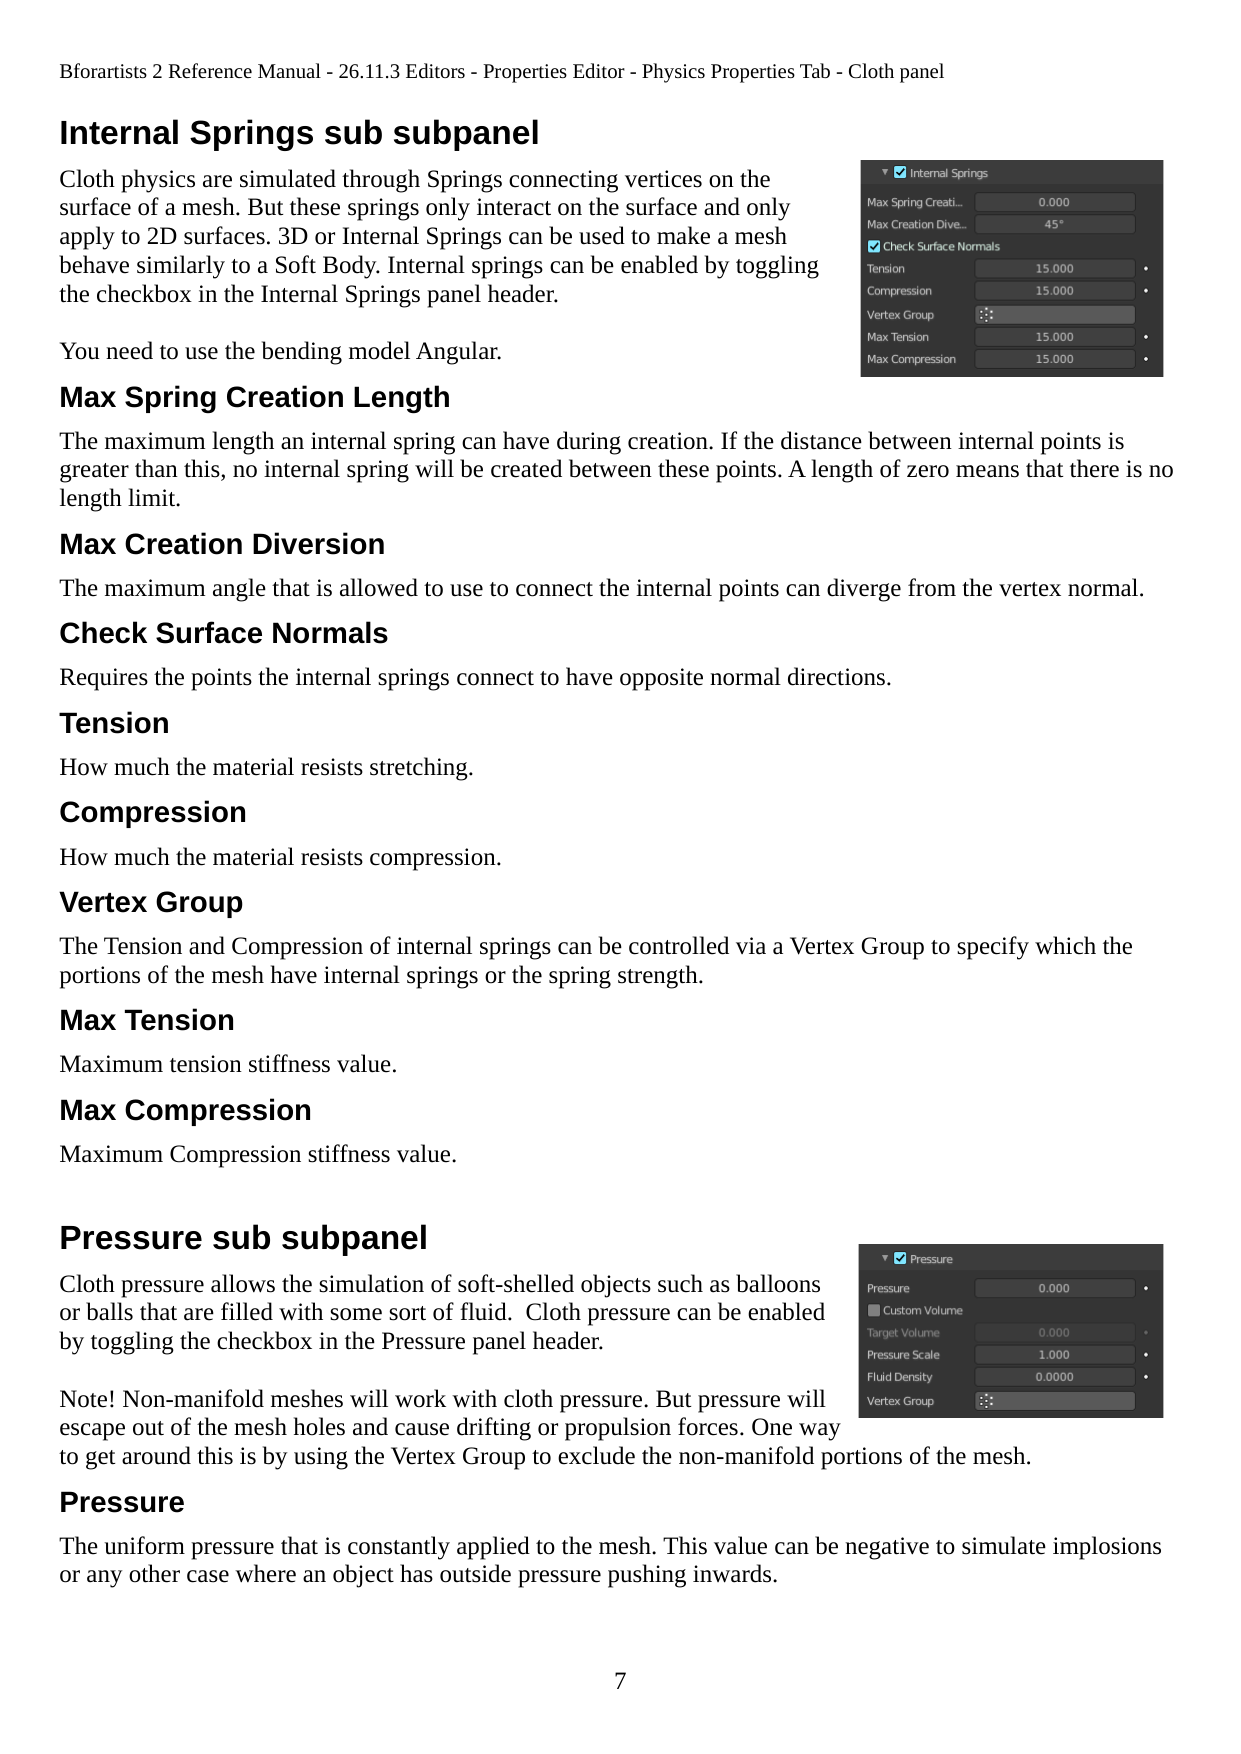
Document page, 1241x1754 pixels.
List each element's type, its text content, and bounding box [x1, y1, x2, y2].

text Cloth pressure allows the simulation of soft-shelled objects such as balloons or balls that are filled with some sort of fluid. Cloth pressure can be enabled by toggling the checkbox in the Pressure panel header. [59, 1269, 858, 1355]
subtitle Check Surface Normals [59, 616, 1181, 650]
subtitle Pressure [59, 1484, 1181, 1518]
text Requires the points the internal springs connect to have opposite normal directions. [59, 662, 1181, 691]
subtitle Max Creation Diversion [59, 527, 1181, 560]
subtitle Max Compression [59, 1093, 1181, 1127]
text Maximum Compression stiffness value. [59, 1139, 1181, 1168]
picture [860, 160, 1164, 377]
picture [858, 1244, 1164, 1418]
text You need to use the bending model Angular. [59, 336, 860, 365]
text The Tension and Compression of internal springs can be controlled via a Vertex Group to specify which the portions of the mesh have internal springs or the spring strength. [59, 931, 1181, 989]
text The maximum angle that is allowed to use to connect the internal points can diverge from the vertex normal. [59, 573, 1181, 602]
subtitle Max Spring Creation Length [59, 379, 1181, 413]
subtitle Compression [59, 795, 1181, 829]
text Cloth physics are simulated through Springs connecting vertices on the surface of a mesh. But these springs only interact on the surface and only apply to 2D surfaces. 3D or Internal Springs can be used to make a mesh behave similarly to a Soft Body. Internal springs can be enabled by toggling the checkbox in the Internal Springs panel header. [59, 164, 860, 307]
subtitle Pressure sub subpanel [59, 1217, 1181, 1256]
text How much the material resists stretching. [59, 752, 1181, 781]
text How much the material resists compression. [59, 842, 1181, 870]
text Maximum tension stiffness value. [59, 1049, 1181, 1078]
subtitle Vertex Group [59, 885, 1181, 919]
text Note! Non-manifold meshes will work with cloth pressure. But pressure will escape out of the mesh holes and cause drifting or propulsion forces. One way to get around this is by using the Vertex Group to exclude the non-manifold portions of the mesh. [59, 1384, 1181, 1470]
subtitle Max Tension [59, 1003, 1181, 1037]
subtitle Tension [59, 706, 1181, 739]
text The uniform pressure that is constantly applied to the mesh. This value can be negative to simulate implosions or any other case where an object has outside pressure pushing inwards. [59, 1531, 1181, 1588]
text The maximum length an internal spring can have during creation. If the distance between internal points is greater than this, no internal spring will be created between these points. A length of zero means that there is no length limit. [59, 426, 1181, 512]
subtitle Internal Springs sub subpanel [59, 113, 1181, 151]
